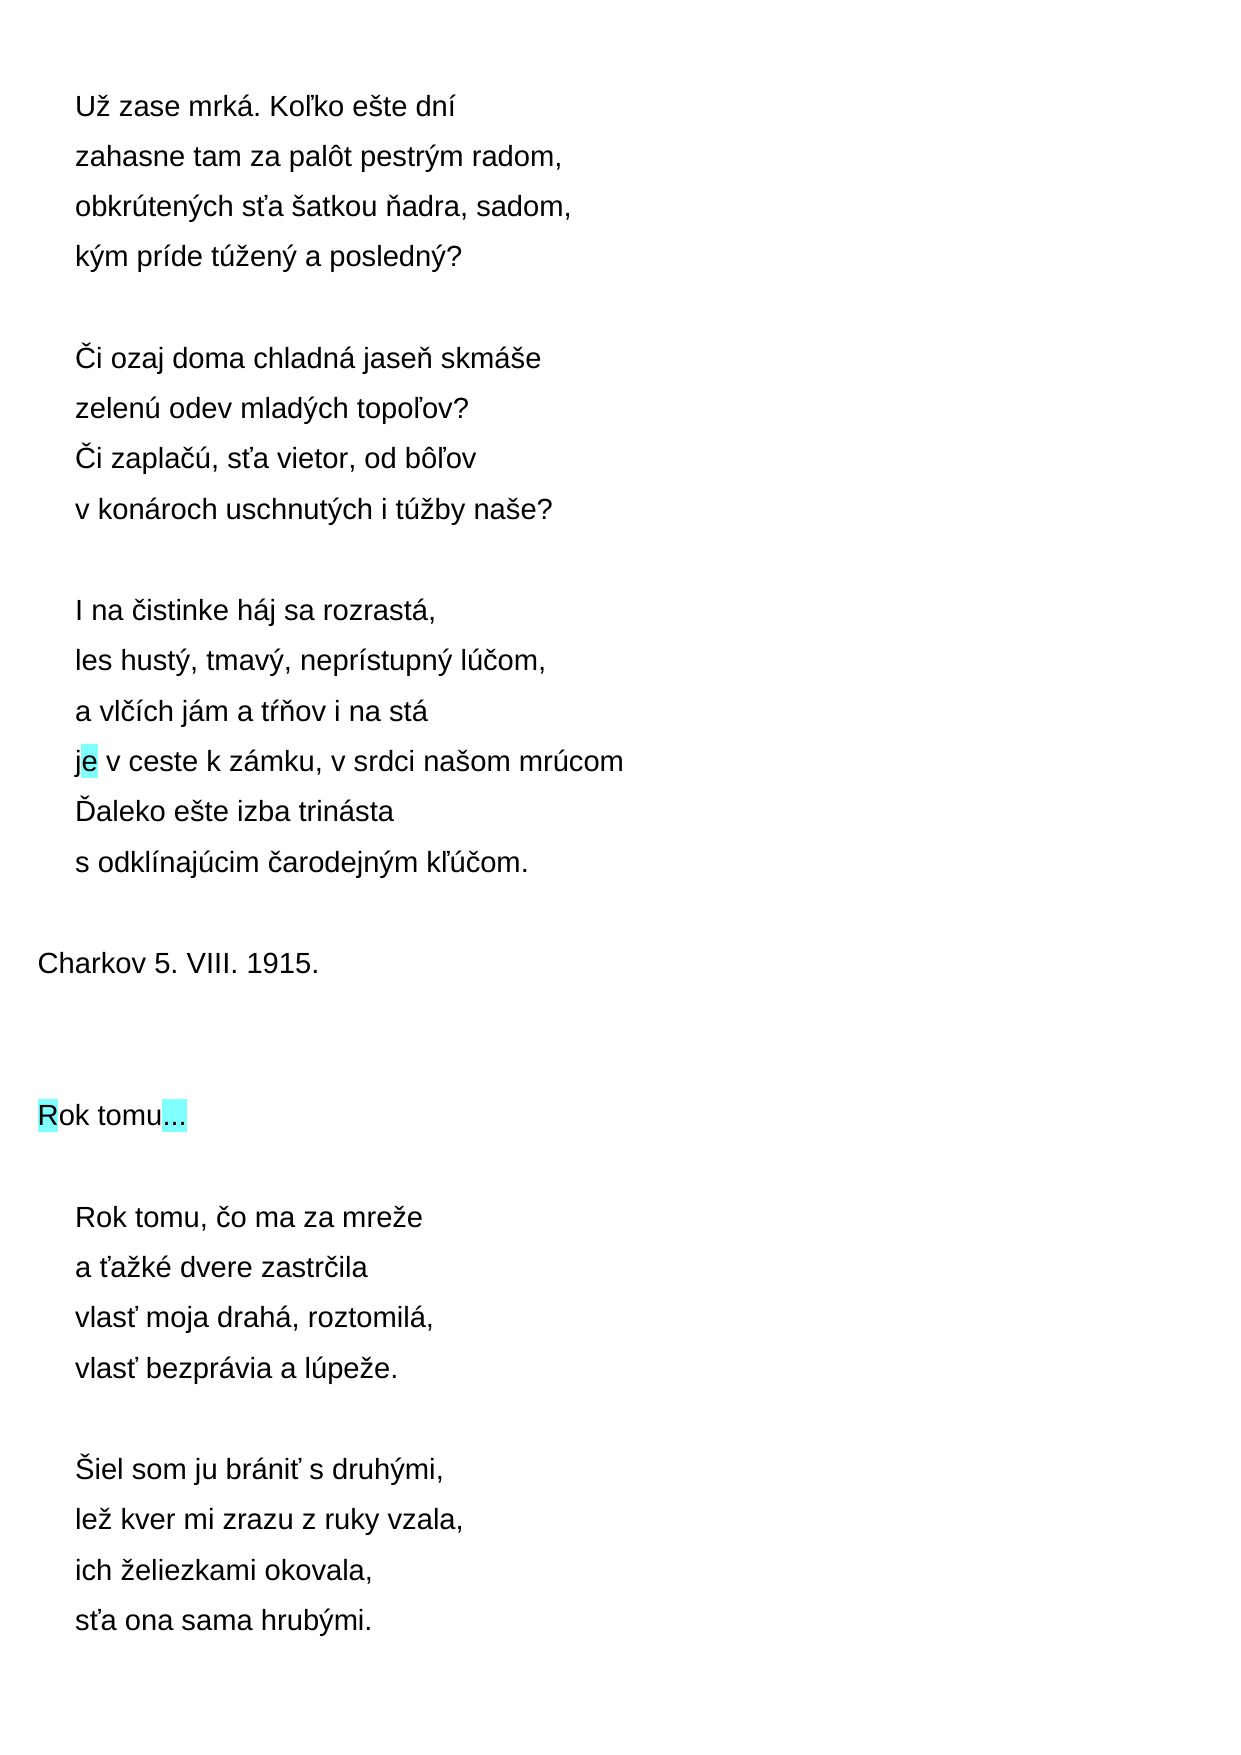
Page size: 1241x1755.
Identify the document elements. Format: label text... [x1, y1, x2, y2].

text obkrútených sťa šatkou ňadra, sadom, [37, 189, 1136, 223]
text vlasť moja drahá, roztomilá, [37, 1300, 1136, 1334]
text Či zaplačú, sťa vietor, od bôľov [37, 441, 1136, 475]
text les hustý, tmavý, neprístupný lúčom, [37, 643, 1136, 677]
text lež kver mi zrazu z ruky vzala, [37, 1502, 1136, 1536]
text sťa ona sama hrubými. [37, 1603, 1136, 1637]
text Či ozaj doma chladná jaseň skmáše [37, 341, 1136, 374]
text vlasť bezprávia a lúpeže. [37, 1351, 1136, 1384]
text Ďaleko ešte izba trinásta [37, 794, 1136, 828]
text ich želiezkami okovala, [37, 1553, 1136, 1586]
subtitle Rok tomu... [37, 1098, 1136, 1132]
text v konároch uschnutých i túžby naše? [37, 492, 1136, 525]
text Už zase mrká. Koľko ešte dní [37, 88, 1136, 122]
text je v ceste k zámku, v srdci našom mrúcom [37, 744, 1136, 778]
text Rok tomu, čo ma za mreže [37, 1200, 1136, 1233]
text zelenú odev mladých topoľov? [37, 391, 1136, 425]
text kým príde túžený a posledný? [37, 239, 1136, 273]
text Šiel som ju brániť s druhými, [37, 1452, 1136, 1486]
text a ťažké dvere zastrčila [37, 1250, 1136, 1284]
text s odklínajúcim čarodejným kľúčom. [37, 845, 1136, 878]
text a vlčích jám a tŕňov i na stá [37, 694, 1136, 727]
text I na čistinke háj sa rozrastá, [37, 593, 1136, 627]
text Charkov 5. VIII. 1915. [37, 946, 1136, 979]
text zahasne tam za palôt pestrým radom, [37, 139, 1136, 172]
